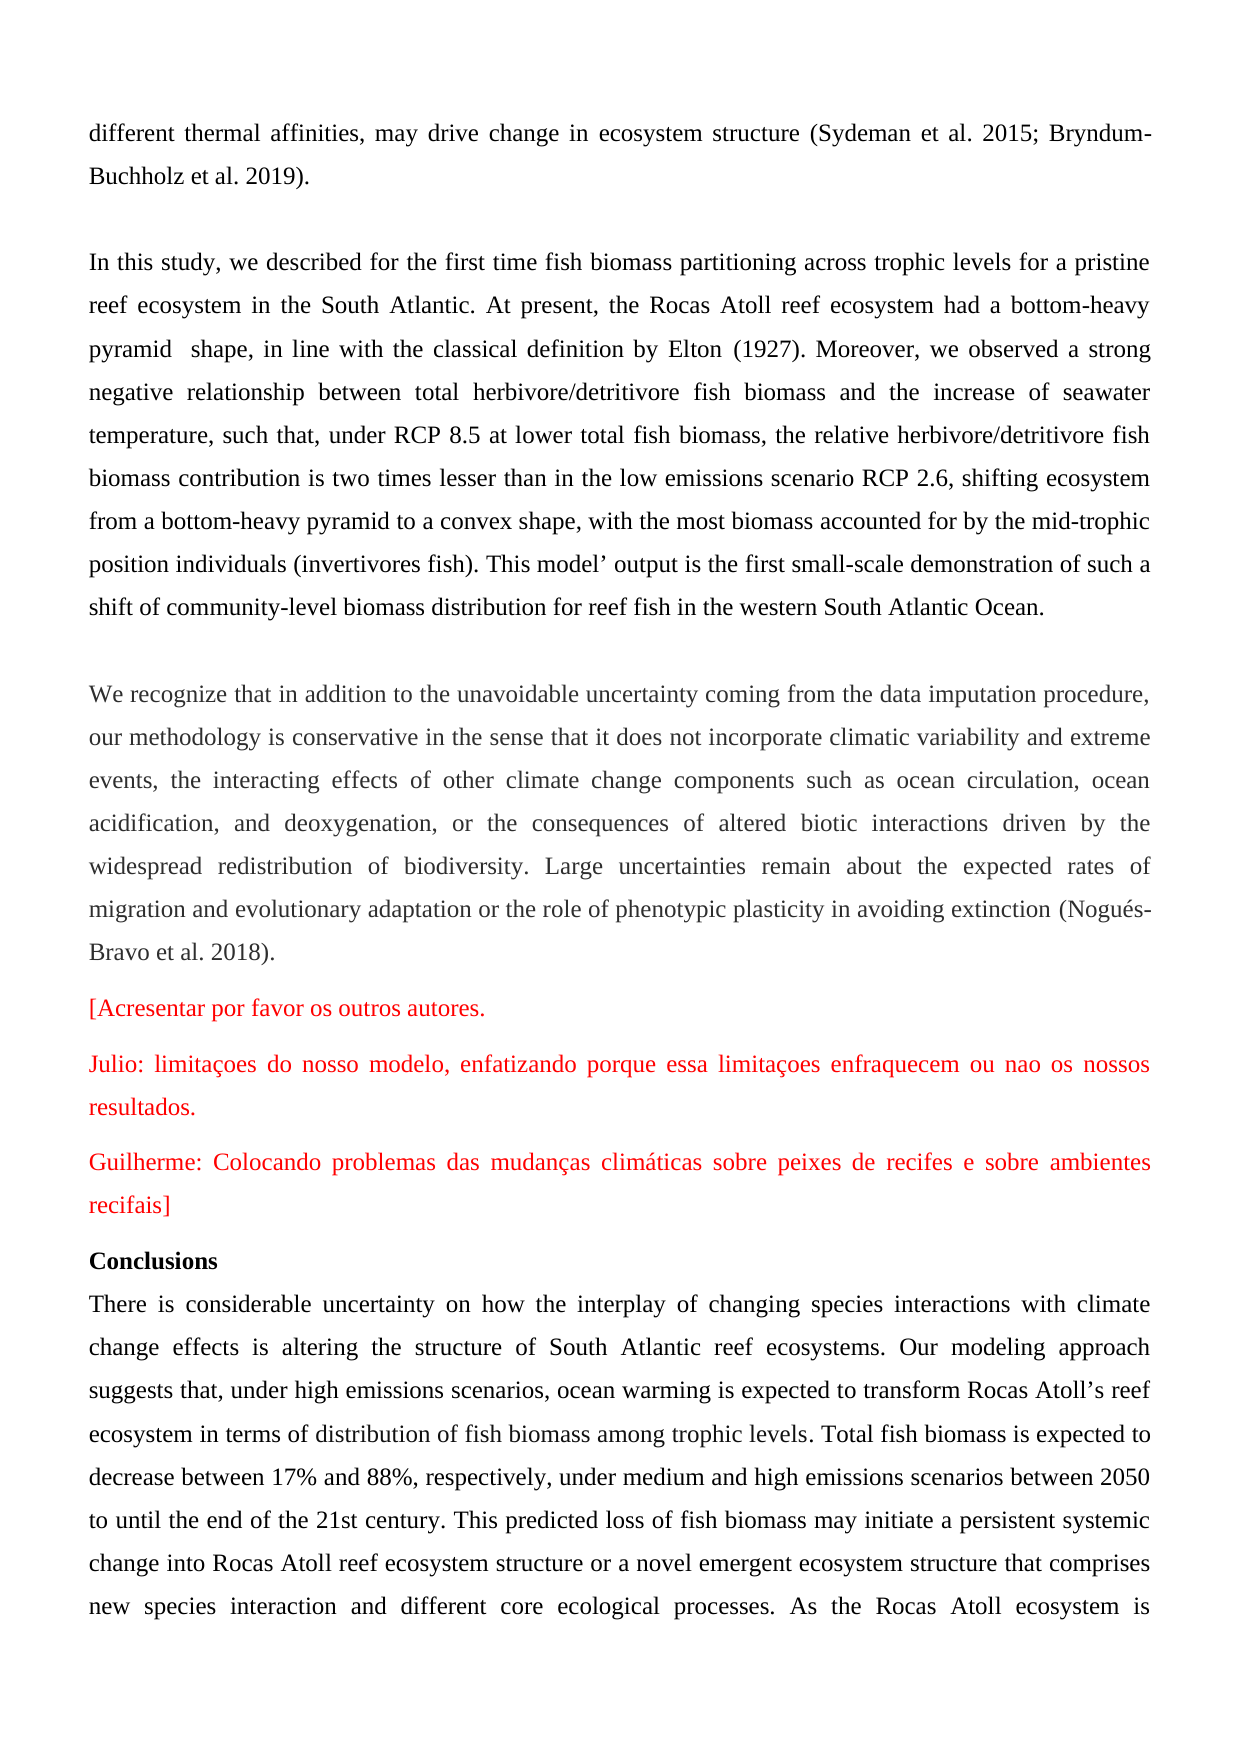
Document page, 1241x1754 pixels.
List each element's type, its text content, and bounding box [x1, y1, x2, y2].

text We recognize that in addition to the unavoidable uncertainty coming from the data imputation procedure, our methodology is conservative in the sense that it does not incorporate climatic variability and extreme events, the interacting effects of other climate change components such as ocean circulation, ocean acidification, and deoxygenation, or the consequences of altered biotic interactions driven by the widespread redistribution of biodiversity. Large uncertainties remain about the expected rates of migration and evolutionary adaptation or the role of phenotypic plasticity in avoiding extinction (Nogués-Bravo et al. 2018). [88, 679, 1152, 966]
text There is considerable uncertainty on how the interplay of changing species interactions with climate change effects is altering the structure of South Atlantic reef ecosystems. Our modeling approach suggests that, under high emissions scenarios, ocean warming is expected to transform Rocas Atoll’s reef ecosystem in terms of distribution of fish biomass among trophic levels. Total fish biomass is expected to decrease between 17% and 88%, respectively, under medium and high emissions scenarios between 2050 to until the end of the 21st century. This predicted loss of fish biomass may initiate a persistent systemic change into Rocas Atoll reef ecosystem structure or a novel emergent ecosystem structure that comprises new species interaction and different core ecological processes. As the Rocas Atoll ecosystem is [88, 1289, 1152, 1620]
text In this study, we described for the first time fish biomass partitioning across trophic levels for a pristine reef ecosystem in the South Atlantic. At present, the Rocas Atoll reef ecosystem had a bottom-heavy pyramid shape, in line with the classical definition by Elton (1927). Moreover, we observed a strong negative relationship between total herbivore/detritivore fish biomass and the increase of seawater temperature, such that, under RCP 8.5 at lower total fish biomass, the relative herbivore/detritivore fish biomass contribution is two times lesser than in the low emissions scenario RCP 2.6, shifting ecosystem from a bottom-heavy pyramid to a convex shape, with the most biomass accounted for by the mid-trophic position individuals (invertivores fish). This model’ output is the first small-scale demonstration of such a shift of community-level biomass distribution for reef fish in the western South Atlantic Ocean. [88, 247, 1152, 621]
text Julio: limitaçoes do nosso modelo, enfatizando porque essa limitaçoes enfraquecem ou nao os nossos resultados. [88, 1049, 1152, 1121]
text Guilherme: Colocando problemas das mudanças climáticas sobre peixes de recifes e sobre ambientes recifais] [88, 1147, 1152, 1219]
text Conclusions [88, 1246, 1152, 1275]
text different thermal affinities, may drive change in ecosystem structure (Sydeman et al. 2015; Bryndum‐Buchholz et al. 2019). [88, 118, 1152, 190]
text [Acresentar por favor os outros autores. [88, 993, 1152, 1022]
